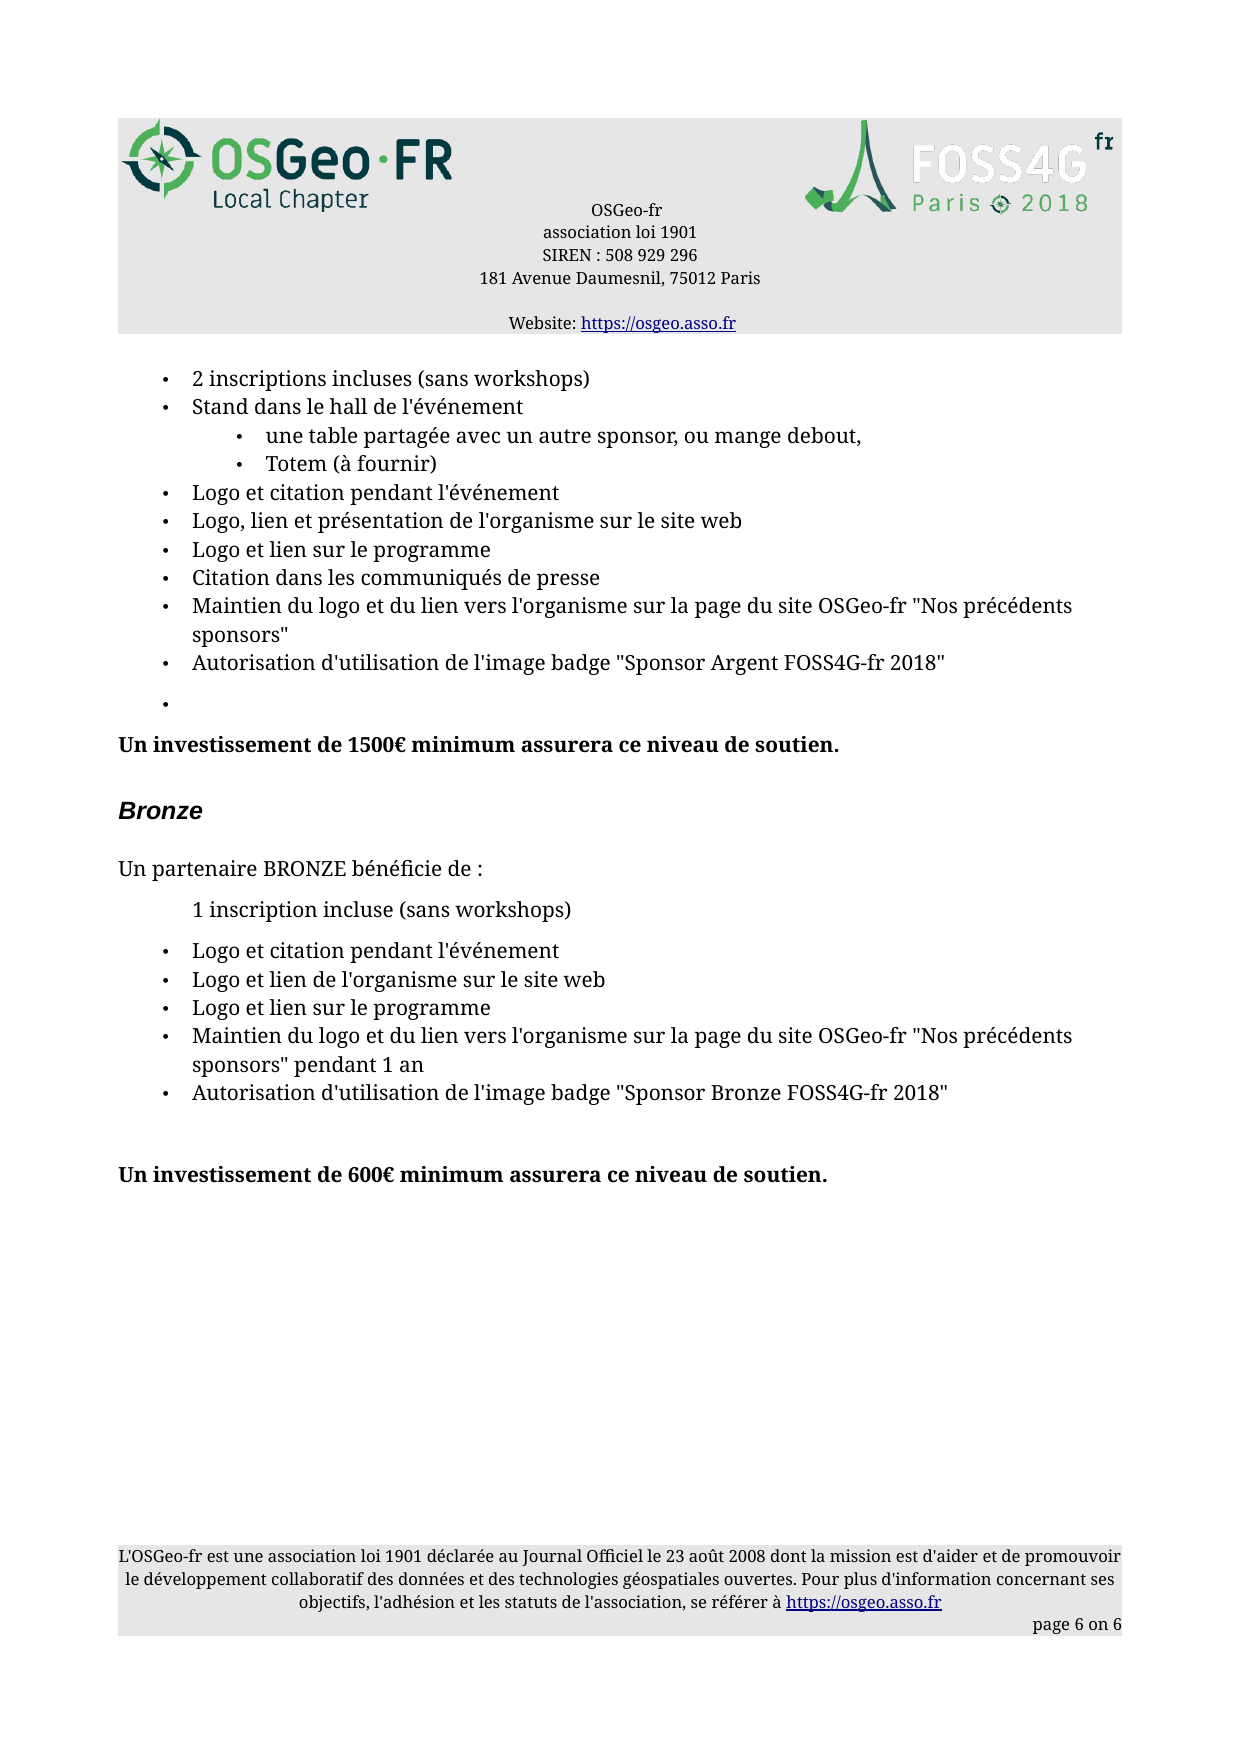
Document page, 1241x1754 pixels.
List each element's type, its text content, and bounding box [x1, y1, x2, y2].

list Autorisation d'utilisation de l'image badge "Sponsor Argent FOSS4G-fr 2018" [162, 648, 1122, 677]
list Logo, lien et présentation de l'organisme sur le site web [162, 506, 1122, 535]
list Totem (à fournir) [236, 449, 1122, 478]
list Maintien du logo et du lien vers l'organisme sur la page du site OSGeo-fr "Nos précédents sponsors" [162, 592, 1122, 648]
list Maintien du logo et du lien vers l'organisme sur la page du site OSGeo-fr "Nos précédents sponsors" pendant 1 an [162, 1022, 1122, 1078]
text Un investissement de 1500€ minimum assurera ce niveau de soutien. [118, 730, 1122, 759]
picture [121, 118, 452, 212]
list 2 inscriptions incluses (sans workshops) [162, 364, 1122, 392]
list Logo et citation pendant l'événement [162, 478, 1122, 506]
list Logo et lien de l'organisme sur le site web [162, 965, 1122, 993]
list Autorisation d'utilisation de l'image badge "Sponsor Bronze FOSS4G-fr 2018" [162, 1078, 1122, 1107]
list une table partagée avec un autre sponsor, ou mange debout, [236, 421, 1122, 449]
text Un investissement de 600€ minimum assurera ce niveau de soutien. [118, 1160, 1122, 1189]
picture [805, 120, 1114, 215]
list Logo et citation pendant l'événement [162, 936, 1122, 965]
subtitle Bronze [118, 796, 1122, 825]
text 1 inscription incluse (sans workshops) [118, 895, 1122, 924]
list Stand dans le hall de l'événement [162, 392, 1122, 421]
list Logo et lien sur le programme [162, 535, 1122, 563]
text Un partenaire BRONZE bénéficie de : [118, 854, 1122, 883]
list Logo et lien sur le programme [162, 993, 1122, 1022]
list Citation dans les communiqués de presse [162, 563, 1122, 592]
